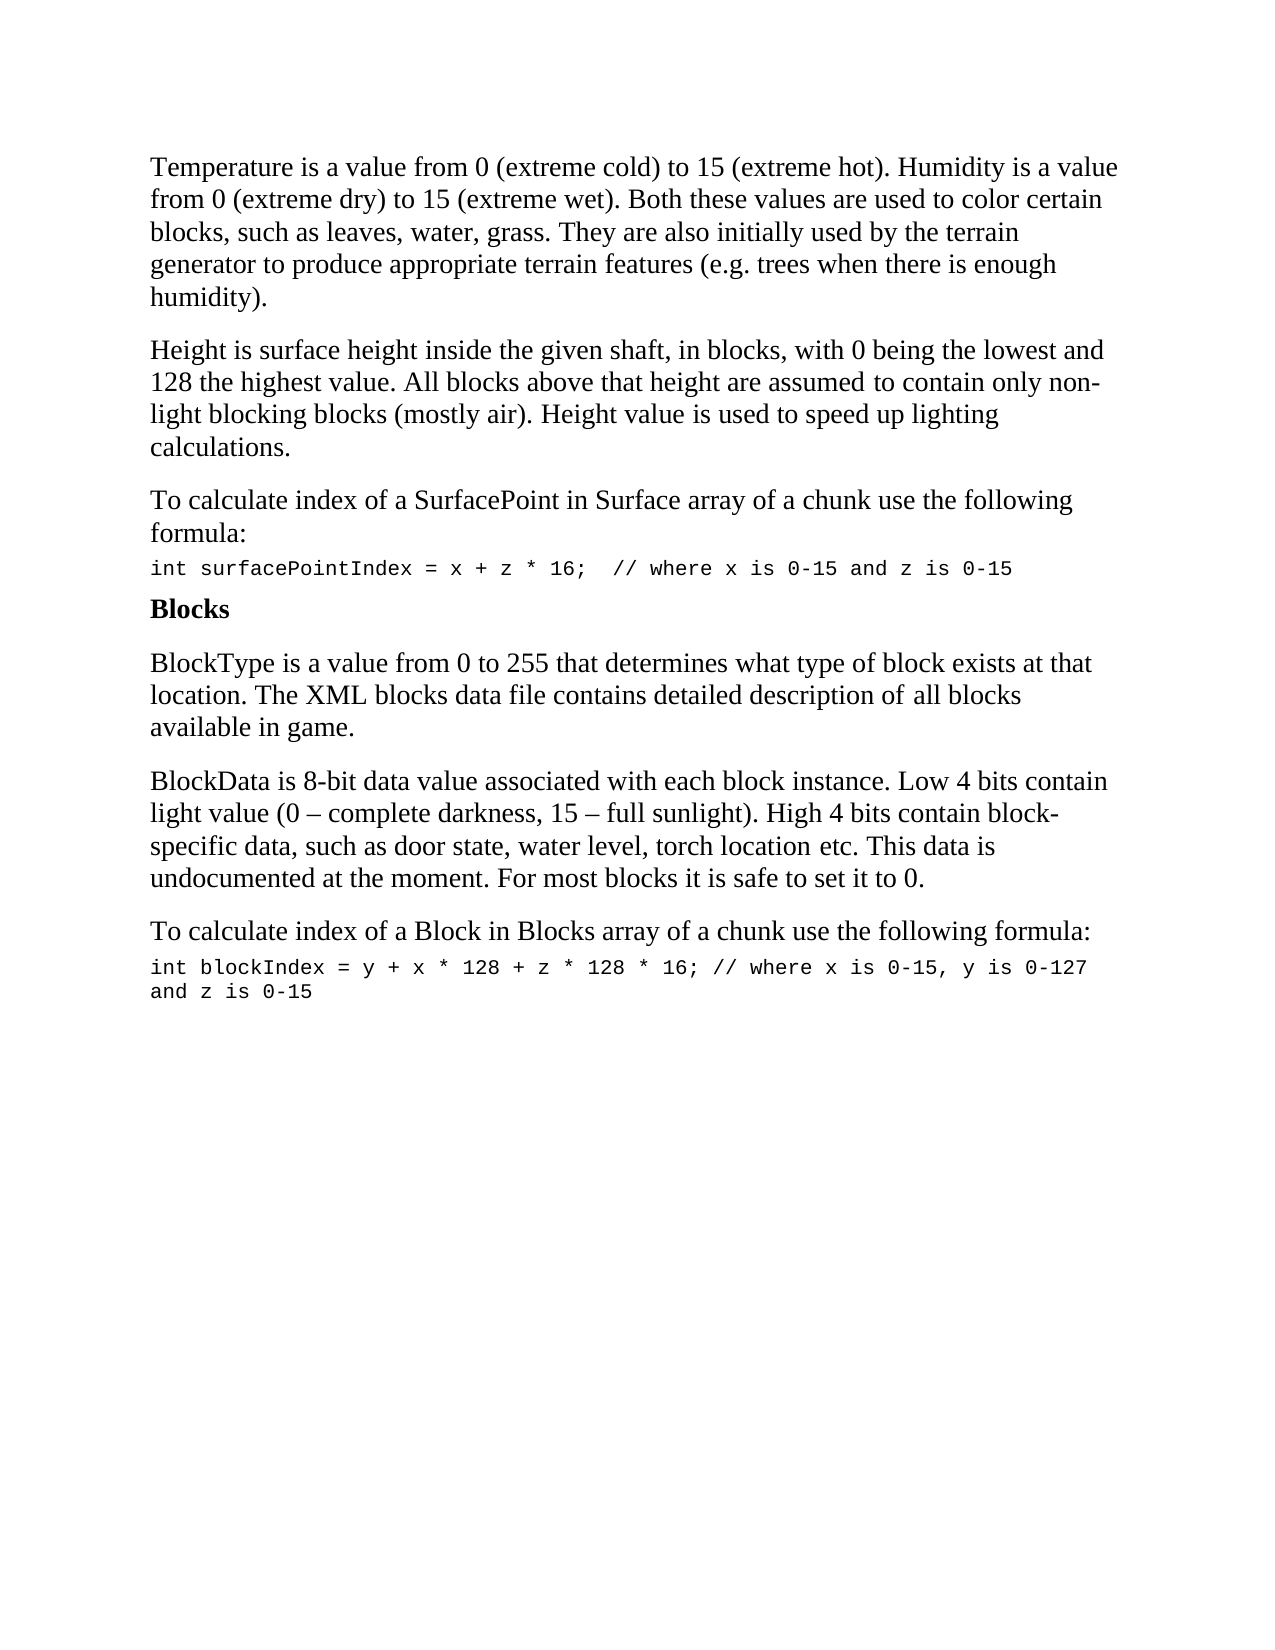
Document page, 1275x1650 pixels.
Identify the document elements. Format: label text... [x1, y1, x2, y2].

text BlockData is 8-bit data value associated with each block instance. Low 4 bits contain light value (0 – complete darkness, 15 – full sunlight). High 4 bits contain block-specific data, such as door state, water level, torch location etc. This data is undocumented at the moment. For most blocks it is safe to set it to 0. [150, 764, 1125, 893]
text Blocks [150, 592, 1125, 625]
text To calculate index of a SurfacePoint in Surface array of a chunk use the following formula: [150, 483, 1125, 548]
text Temperature is a value from 0 (extreme cold) to 15 (extreme hot). Humidity is a value from 0 (extreme dry) to 15 (extreme wet). Both these values are used to color certain blocks, such as leaves, water, grass. They are also initially used by the terrain generator to produce appropriate terrain features (e.g. trees when there is enough humidity). [150, 150, 1125, 312]
text To calculate index of a Block in Blocks array of a chunk use the following formula: [150, 914, 1125, 947]
text int blockIndex = y + x * 128 + z * 128 * 16; // where x is 0-15, y is 0-127 and z is 0-15 [150, 957, 1125, 1004]
text int surfacePointIndex = x + z * 16; // where x is 0-15 and z is 0-15 [150, 558, 1125, 582]
text BlockType is a value from 0 to 255 that determines what type of block exists at that location. The XML blocks data file contains detailed description of all blocks available in game. [150, 646, 1125, 743]
text Height is surface height inside the given shaft, in blocks, with 0 being the lowest and 128 the highest value. All blocks above that height are assumed to contain only non-light blocking blocks (mostly air). Height value is used to speed up lighting calculations. [150, 333, 1125, 462]
